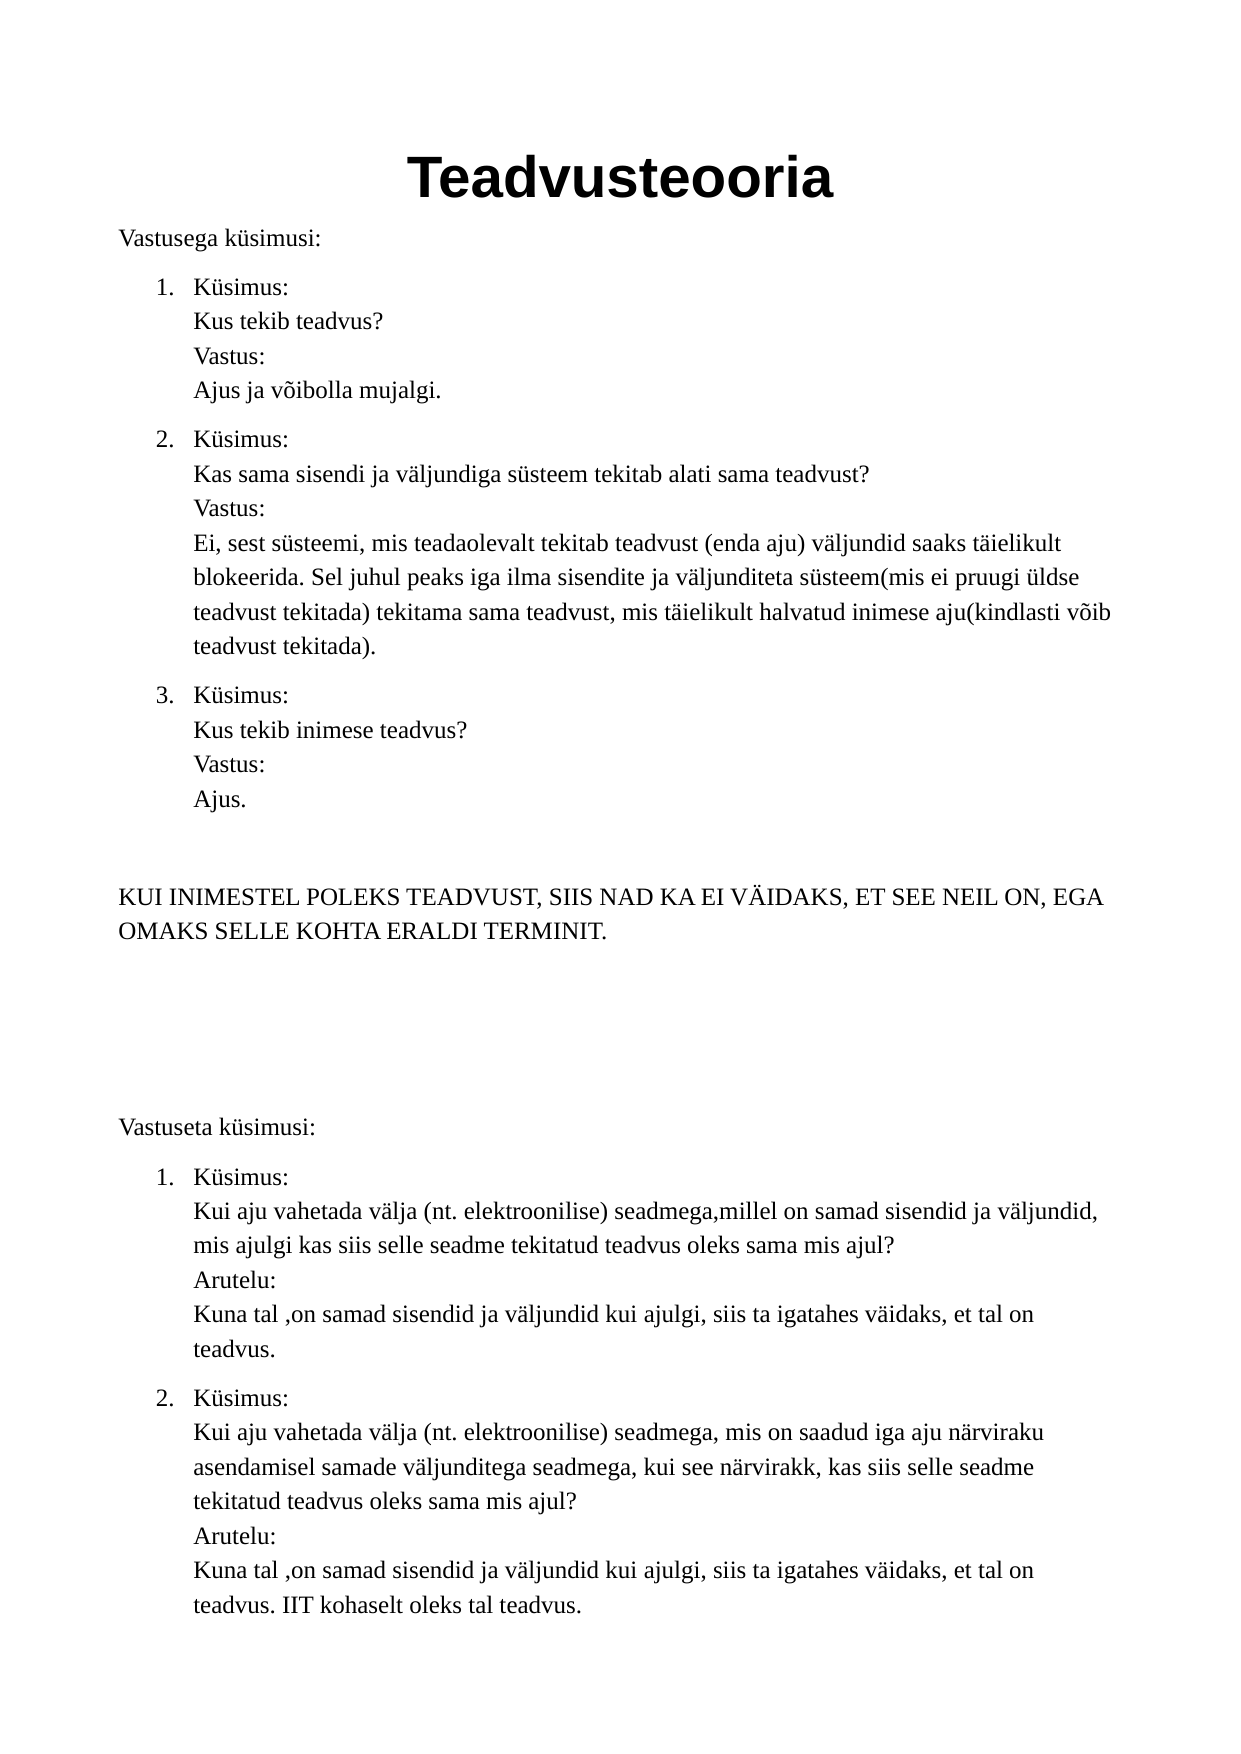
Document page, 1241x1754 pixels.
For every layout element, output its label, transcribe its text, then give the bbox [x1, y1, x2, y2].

list Küsimus: Kui aju vahetada välja (nt. elektroonilise) seadmega, mis on saadud iga aju närviraku asendamisel samade väljunditega seadmega, kui see närvirakk, kas siis selle seadme tekitatud teadvus oleks sama mis ajul? Arutelu: Kuna tal ,on samad sisendid ja väljundid kui ajulgi, siis ta igatahes väidaks, et tal on teadvus. IIT kohaselt oleks tal teadvus. [156, 1383, 1122, 1619]
list Küsimus: Kus tekib teadvus? Vastus: Ajus ja võibolla mujalgi. [156, 272, 1122, 404]
text Vastusega küsimusi: [118, 223, 1122, 251]
text Vastuseta küsimusi: [118, 1112, 1122, 1141]
list Küsimus: Kui aju vahetada välja (nt. elektroonilise) seadmega,millel on samad sisendid ja väljundid, mis ajulgi kas siis selle seadme tekitatud teadvus oleks sama mis ajul? Arutelu: Kuna tal ,on samad sisendid ja väljundid kui ajulgi, siis ta igatahes väidaks, et tal on teadvus. [156, 1162, 1122, 1363]
list Küsimus: Kas sama sisendi ja väljundiga süsteem tekitab alati sama teadvust? Vastus: Ei, sest süsteemi, mis teadaolevalt tekitab teadvust (enda aju) väljundid saaks täielikult blokeerida. Sel juhul peaks iga ilma sisendite ja väljunditeta süsteem(mis ei pruugi üldse teadvust tekitada) tekitama sama teadvust, mis täielikult halvatud inimese aju(kindlasti võib teadvust tekitada). [156, 424, 1122, 660]
list Küsimus: Kus tekib inimese teadvus? Vastus: Ajus. [156, 680, 1122, 812]
text KUI INIMESTEL POLEKS TEADVUST, SIIS NAD KA EI VÄIDAKS, ET SEE NEIL ON, EGA OMAKS SELLE KOHTA ERALDI TERMINIT. [118, 882, 1122, 945]
title Teadvusteooria [118, 143, 1122, 210]
